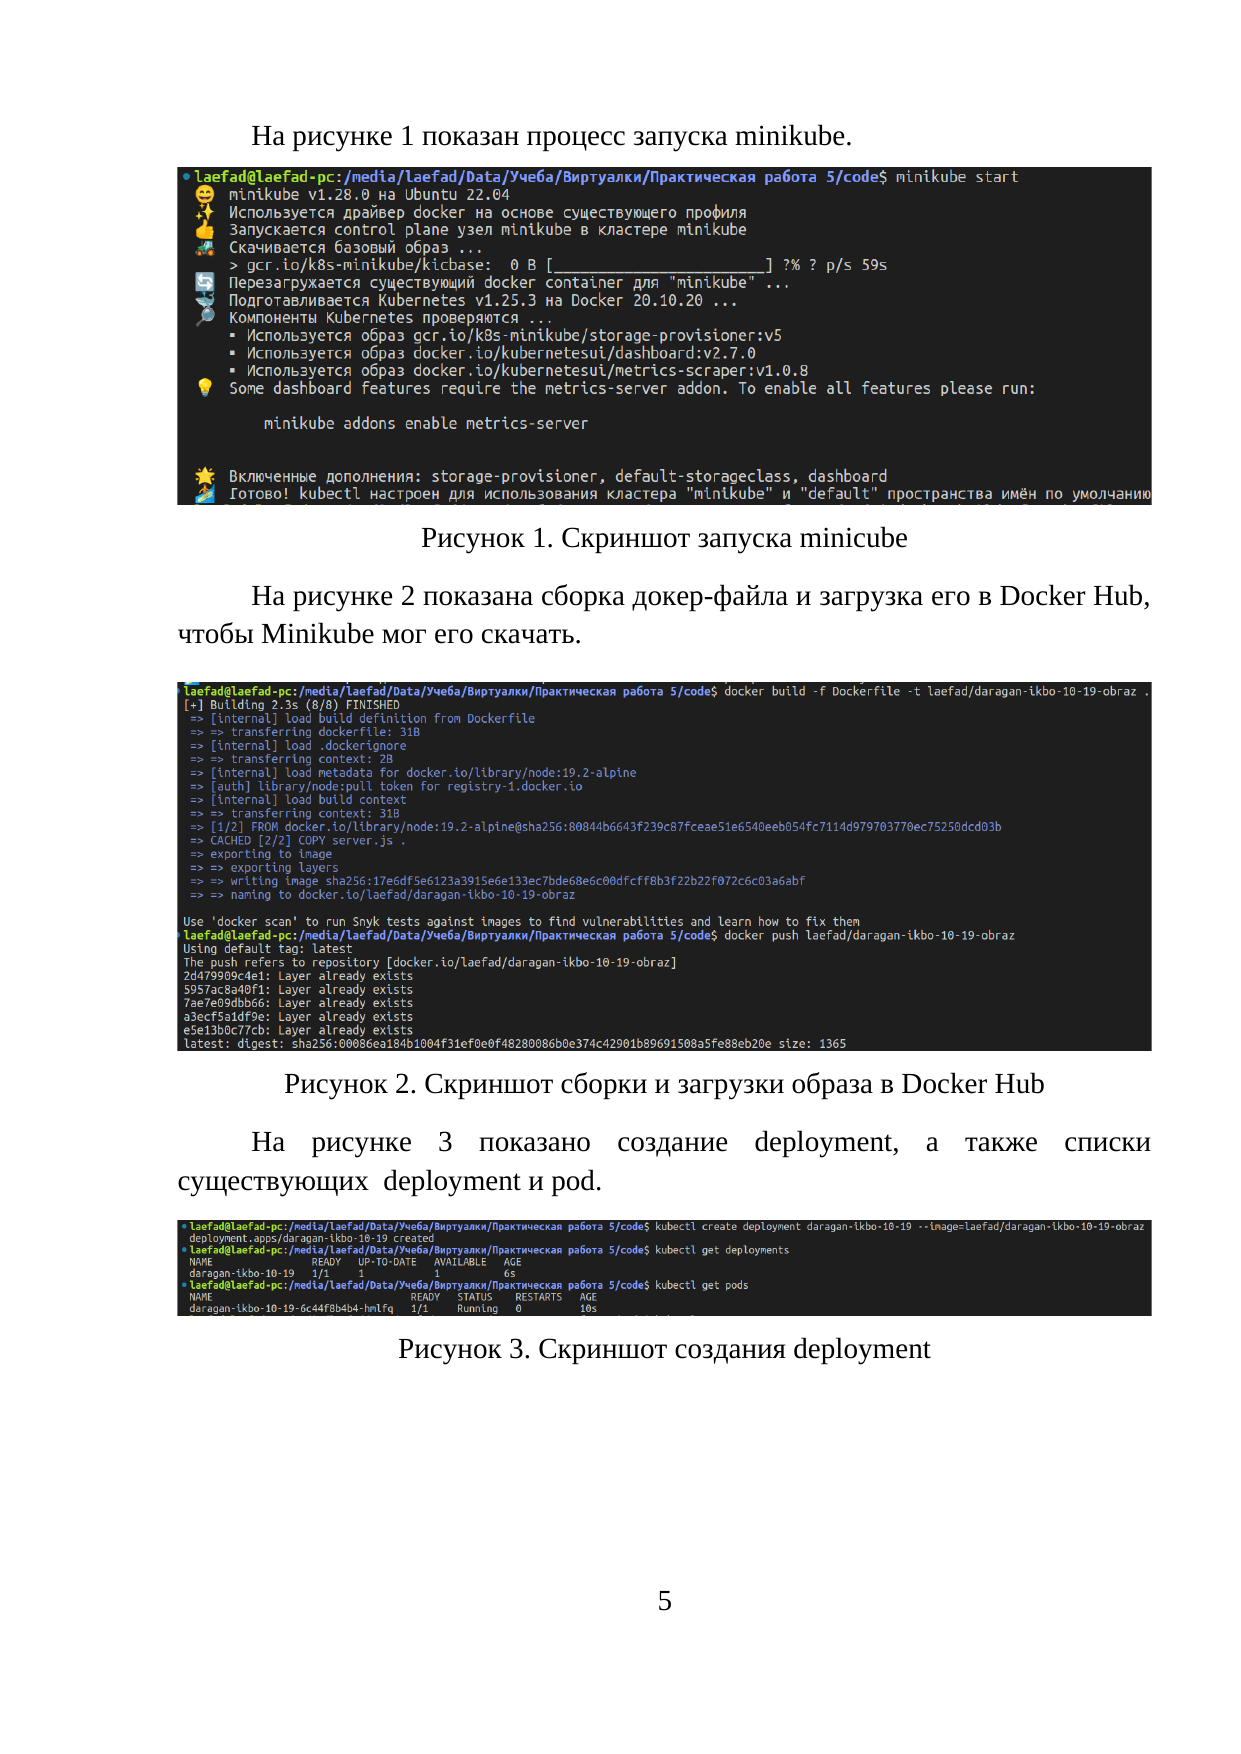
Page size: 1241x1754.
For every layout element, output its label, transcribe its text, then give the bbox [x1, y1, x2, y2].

text На рисунке 1 показан процесс запуска minikube. [177, 118, 1152, 152]
picture [177, 682, 1152, 1051]
text На рисунке 2 показана сборка докер-файла и загрузка его в Docker Hub, чтобы Minikube мог его скачать. [177, 553, 1152, 650]
text Рисунок 2. Скриншот сборки и загрузки образа в Docker Hub [177, 1051, 1152, 1099]
text Рисунок 1. Скриншот запуска minicube [177, 505, 1152, 553]
text [177, 155, 1152, 167]
text На рисунке 3 показано создание deployment, а также списки существующих deployment и pod. [177, 1099, 1152, 1196]
picture [177, 1220, 1152, 1316]
text Рисунок 3. Скриншот создания deployment [177, 1316, 1152, 1364]
text [177, 669, 1152, 682]
picture [177, 167, 1152, 505]
